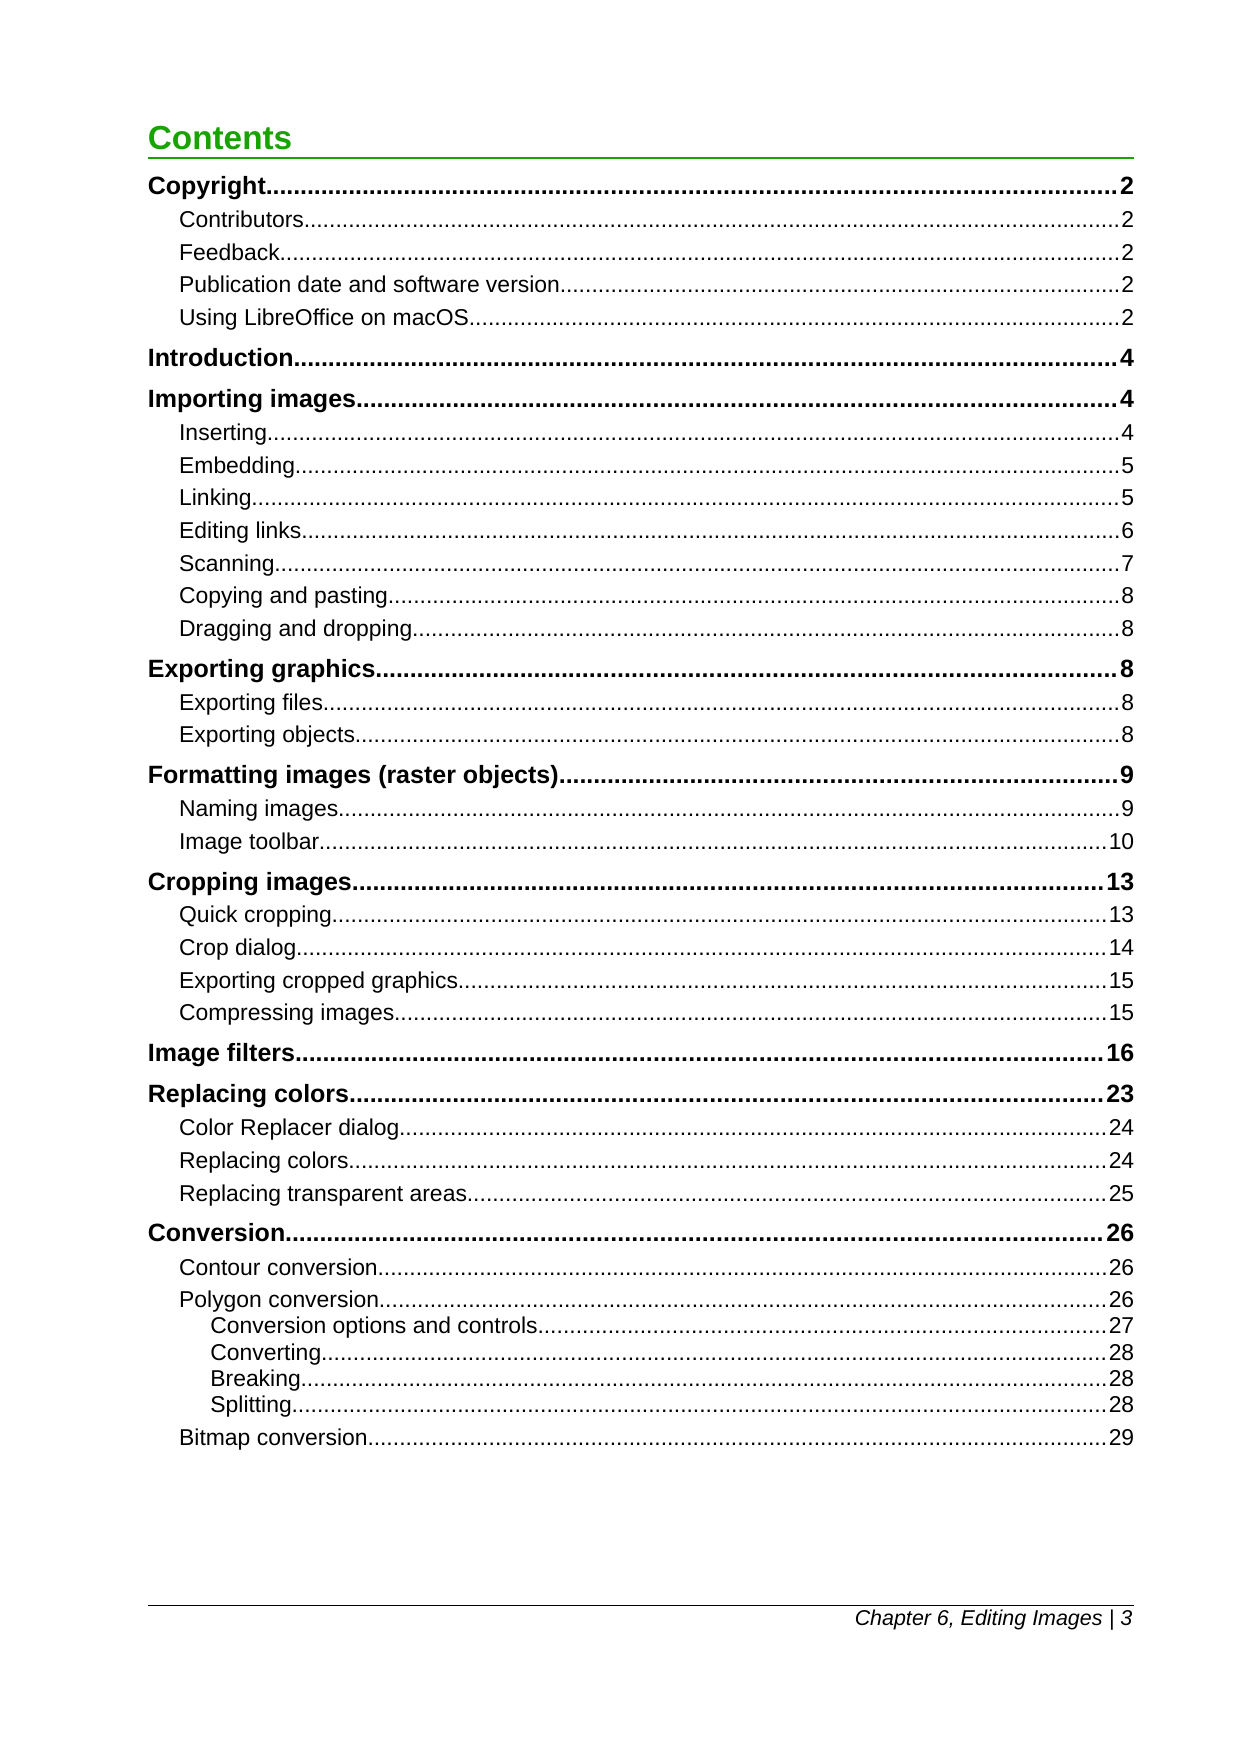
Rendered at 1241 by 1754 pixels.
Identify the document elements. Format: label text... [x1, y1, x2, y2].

text Using LibreOffice on macOS 2 [179, 304, 1134, 330]
text Linking 5 [179, 484, 1134, 511]
text Compressing images 15 [179, 999, 1134, 1026]
text Copyright 2 [148, 171, 1134, 200]
text Image toolbar 10 [179, 828, 1134, 854]
text Editing links 6 [179, 517, 1134, 543]
text Conversion 26 [148, 1218, 1134, 1247]
text Replacing transparent areas 25 [179, 1179, 1134, 1206]
text Importing images 4 [148, 384, 1134, 413]
text Embedding 5 [179, 452, 1134, 478]
text Splitting 28 [210, 1391, 1134, 1418]
text Replacing colors 23 [148, 1079, 1134, 1108]
text Color Replacer dialog 24 [179, 1114, 1134, 1141]
text Scanning 7 [179, 549, 1134, 576]
text Cropping images 13 [148, 866, 1134, 895]
text Exporting files 8 [179, 688, 1134, 715]
text Exporting objects 8 [179, 721, 1134, 747]
text Formatting images (raster objects) 9 [148, 760, 1134, 789]
text Contributors 2 [179, 206, 1134, 232]
text Conversion options and controls 27 [210, 1312, 1134, 1339]
text Feedback 2 [179, 239, 1134, 265]
subtitle Contents [148, 118, 1134, 157]
text Exporting cropped graphics 15 [179, 967, 1134, 993]
text Image filters 16 [148, 1038, 1134, 1067]
text Bitmap conversion 29 [179, 1424, 1134, 1450]
text Quick cropping 13 [179, 901, 1134, 928]
text Copying and pasting 8 [179, 582, 1134, 608]
text Dragging and dropping 8 [179, 615, 1134, 641]
text Converting 28 [210, 1339, 1134, 1365]
text Exporting graphics 8 [148, 653, 1134, 682]
text Contour conversion 26 [179, 1253, 1134, 1280]
text Introduction 4 [148, 343, 1134, 372]
text Breaking 28 [210, 1365, 1134, 1391]
text Polygon conversion 26 [179, 1286, 1134, 1312]
text Crop dialog 14 [179, 934, 1134, 960]
text Inserting 4 [179, 419, 1134, 445]
text Naming images 9 [179, 795, 1134, 821]
text Publication date and software version 2 [179, 271, 1134, 298]
text Replacing colors 24 [179, 1147, 1134, 1173]
